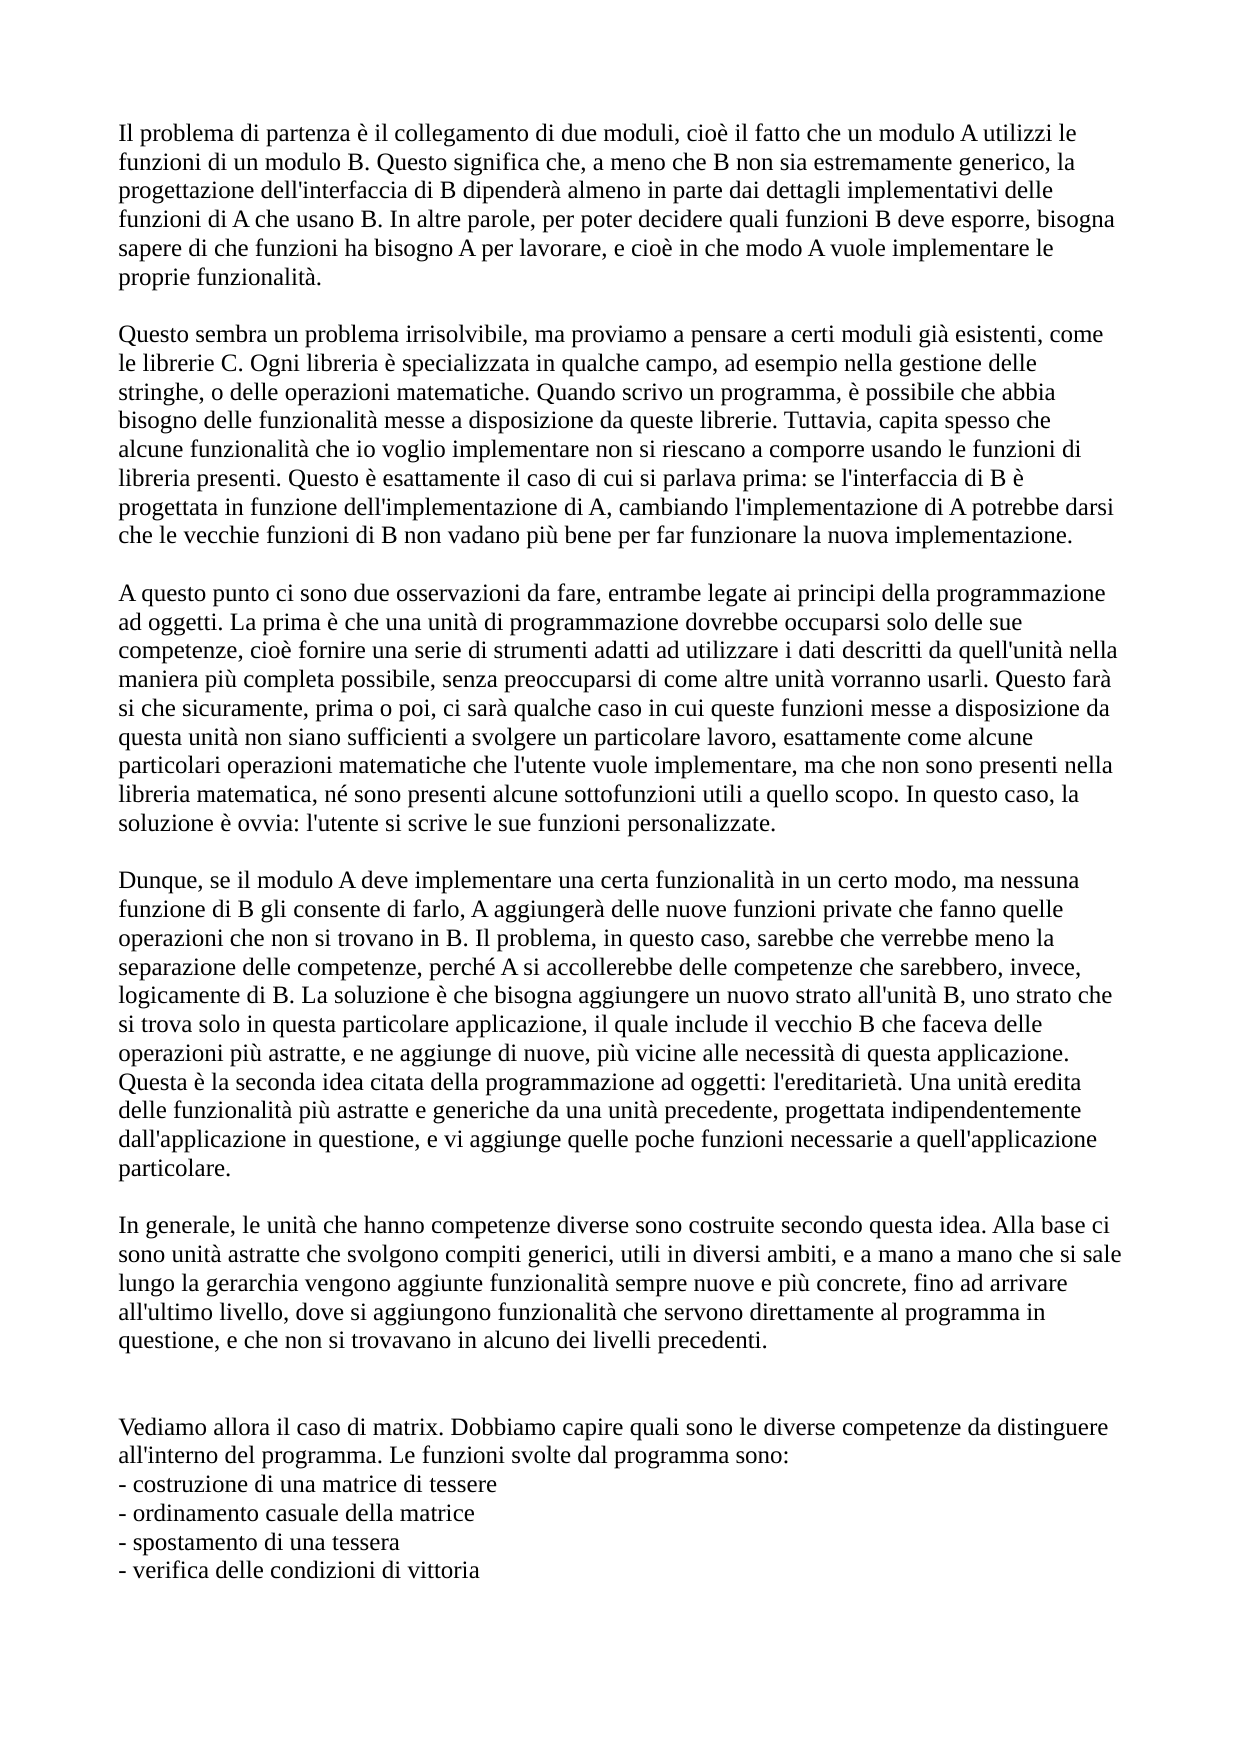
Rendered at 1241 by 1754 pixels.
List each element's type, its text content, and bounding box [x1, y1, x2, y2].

text Il problema di partenza è il collegamento di due moduli, cioè il fatto che un modulo A utilizzi le funzioni di un modulo B. Questo significa che, a meno che B non sia estremamente generico, la progettazione dell'interfaccia di B dipenderà almeno in parte dai dettagli implementativi delle funzioni di A che usano B. In altre parole, per poter decidere quali funzioni B deve esporre, bisogna sapere di che funzioni ha bisogno A per lavorare, e cioè in che modo A vuole implementare le proprie funzionalità. Questo sembra un problema irrisolvibile, ma proviamo a pensare a certi moduli già esistenti, come le librerie C. Ogni libreria è specializzata in qualche campo, ad esempio nella gestione delle stringhe, o delle operazioni matematiche. Quando scrivo un programma, è possibile che abbia bisogno delle funzionalità messe a disposizione da queste librerie. Tuttavia, capita spesso che alcune funzionalità che io voglio implementare non si riescano a comporre usando le funzioni di libreria presenti. Questo è esattamente il caso di cui si parlava prima: se l'interfaccia di B è progettata in funzione dell'implementazione di A, cambiando l'implementazione di A potrebbe darsi che le vecchie funzioni di B non vadano più bene per far funzionare la nuova implementazione. A questo punto ci sono due osservazioni da fare, entrambe legate ai principi della programmazione ad oggetti. La prima è che una unità di programmazione dovrebbe occuparsi solo delle sue competenze, cioè fornire una serie di strumenti adatti ad utilizzare i dati descritti da quell'unità nella maniera più completa possibile, senza preoccuparsi di come altre unità vorranno usarli. Questo farà si che sicuramente, prima o poi, ci sarà qualche caso in cui queste funzioni messe a disposizione da questa unità non siano sufficienti a svolgere un particolare lavoro, esattamente come alcune particolari operazioni matematiche che l'utente vuole implementare, ma che non sono presenti nella libreria matematica, né sono presenti alcune sottofunzioni utili a quello scopo. In questo caso, la soluzione è ovvia: l'utente si scrive le sue funzioni personalizzate. Dunque, se il modulo A deve implementare una certa funzionalità in un certo modo, ma nessuna funzione di B gli consente di farlo, A aggiungerà delle nuove funzioni private che fanno quelle operazioni che non si trovano in B. Il problema, in questo caso, sarebbe che verrebbe meno la separazione delle competenze, perché A si accollerebbe delle competenze che sarebbero, invece, logicamente di B. La soluzione è che bisogna aggiungere un nuovo strato all'unità B, uno strato che si trova solo in questa particolare applicazione, il quale include il vecchio B che faceva delle operazioni più astratte, e ne aggiunge di nuove, più vicine alle necessità di questa applicazione. Questa è la seconda idea citata della programmazione ad oggetti: l'ereditarietà. Una unità eredita delle funzionalità più astratte e generiche da una unità precedente, progettata indipendentemente dall'applicazione in questione, e vi aggiunge quelle poche funzioni necessarie a quell'applicazione particolare. In generale, le unità che hanno competenze diverse sono costruite secondo questa idea. Alla base ci sono unità astratte che svolgono compiti generici, utili in diversi ambiti, e a mano a mano che si sale lungo la gerarchia vengono aggiunte funzionalità sempre nuove e più concrete, fino ad arrivare all'ultimo livello, dove si aggiungono funzionalità che servono direttamente al programma in questione, e che non si trovavano in alcuno dei livelli precedenti. Vediamo allora il caso di matrix. Dobbiamo capire quali sono le diverse competenze da distinguere all'interno del programma. Le funzioni svolte dal programma sono: - costruzione di una matrice di tessere - ordinamento casuale della matrice - spostamento di una tessera - verifica delle condizioni di vittoria [118, 118, 1122, 1613]
